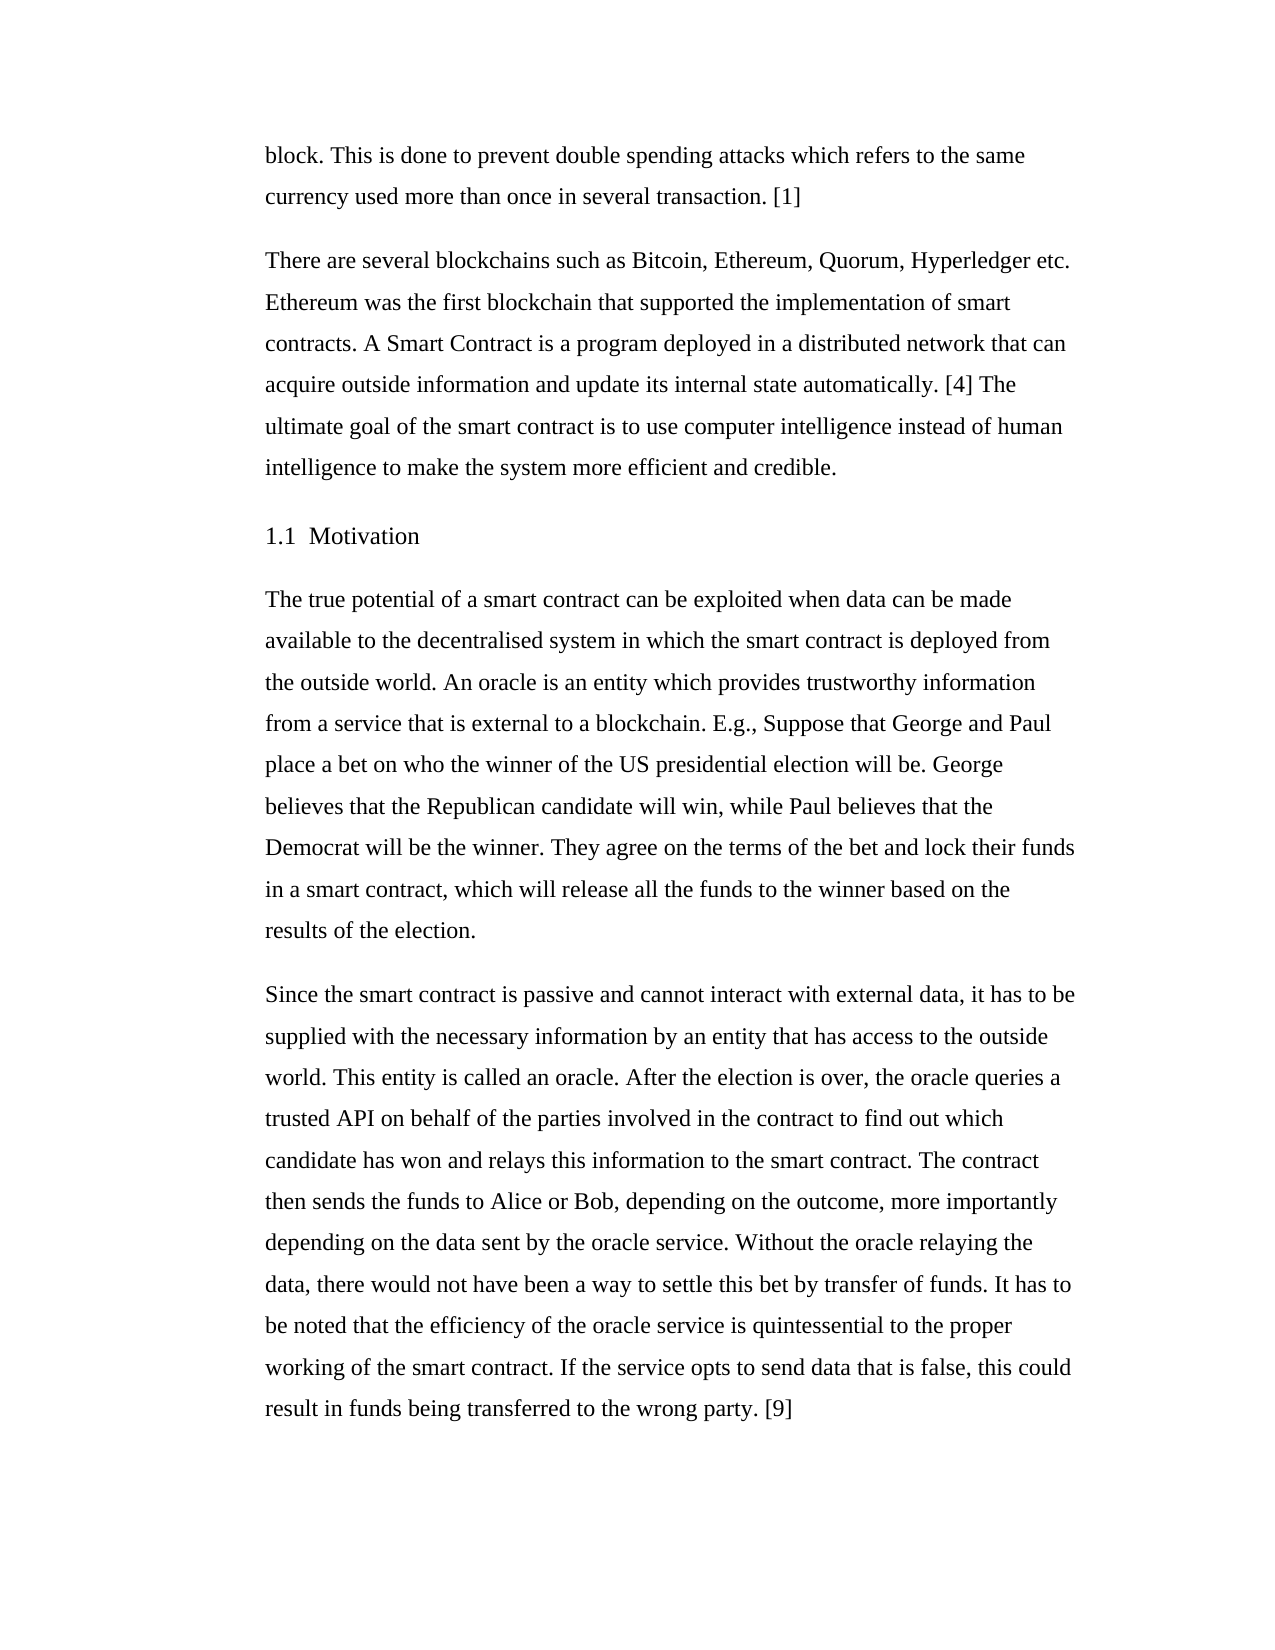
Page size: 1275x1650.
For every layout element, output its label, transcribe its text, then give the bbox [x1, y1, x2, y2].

text Since the smart contract is passive and cannot interact with external data, it has to be supplied with the necessary information by an entity that has access to the outside world. This entity is called an oracle. After the election is over, the oracle queries a trusted API on behalf of the parties involved in the contract to find out which candidate has won and relays this information to the smart contract. The contract then sends the funds to Alice or Bob, depending on the outcome, more importantly depending on the data sent by the oracle service. Without the oracle relaying the data, there would not have been a way to settle this bet by transfer of funds. It has to be noted that the efficiency of the oracle service is quintessential to the proper working of the smart contract. If the service opts to send data that is false, this could result in funds being transferred to the wrong party. [9] [265, 980, 1078, 1421]
text The true potential of a smart contract can be exploited when data can be made available to the decentralised system in which the smart contract is deployed from the outside world. An oracle is an entity which provides trustworthy information from a service that is external to a blockchain. E.g., Suppose that George and Paul place a bet on who the winner of the US presidential election will be. George believes that the Republican candidate will win, while Paul believes that the Democrat will be the winner. They agree on the terms of the bet and lock their funds in a smart contract, which will release all the funds to the winner based on the results of the election. [265, 585, 1078, 943]
text There are several blockchains such as Bitcoin, Ethereum, Quorum, Hyperledger etc. Ethereum was the first blockchain that supported the implementation of smart contracts. A Smart Contract is a program deployed in a distributed network that can acquire outside information and update its internal state automatically. [4] The ultimate goal of the smart contract is to use computer intelligence instead of human intelligence to make the system more efficient and credible. [265, 246, 1078, 481]
text block. This is done to prevent double spending attacks which refers to the same currency used more than once in several transaction. [1] [265, 141, 1078, 210]
text 1.1 Motivation [265, 521, 1126, 550]
